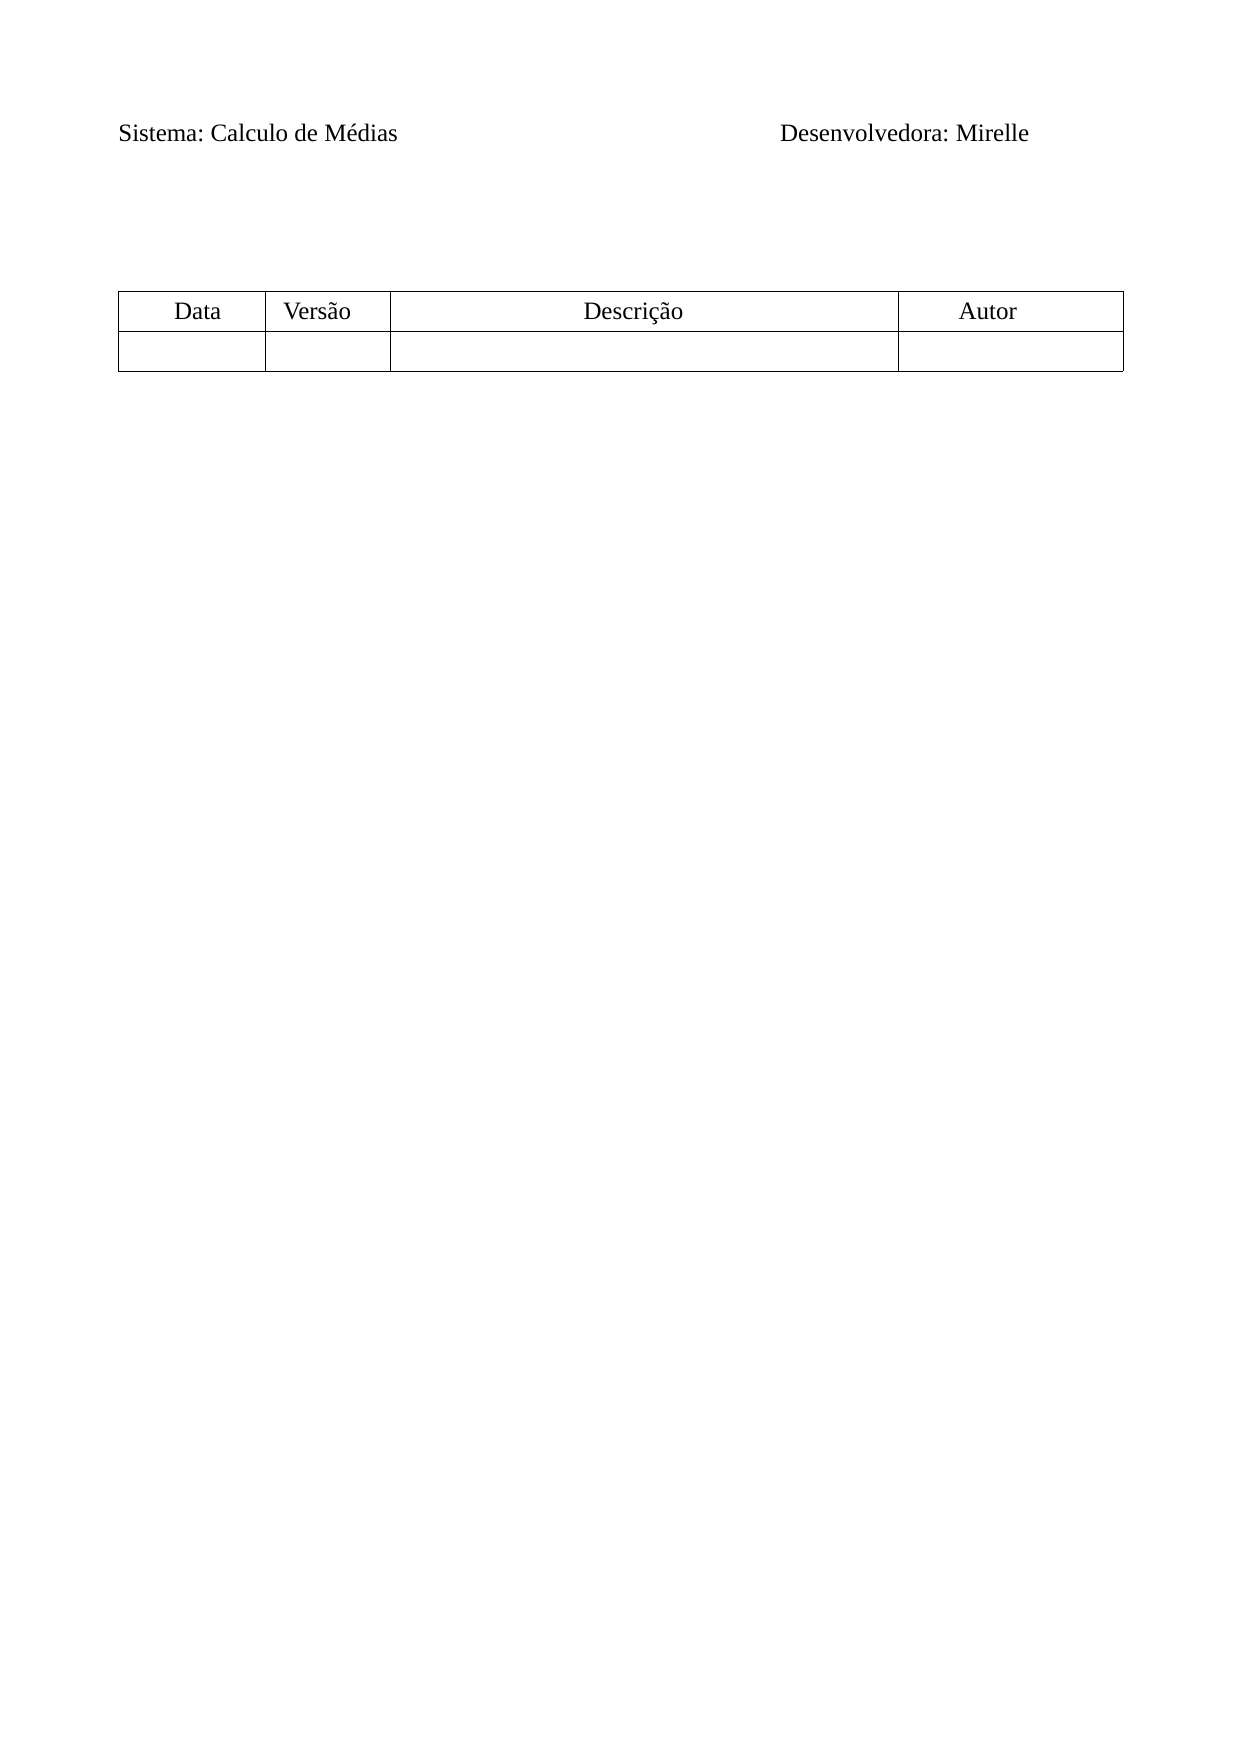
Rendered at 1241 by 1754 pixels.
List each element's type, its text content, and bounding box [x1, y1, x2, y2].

table_header Descrição [391, 292, 898, 331]
text Sistema: Calculo de Médias Desenvolvedora: Mirelle [118, 118, 1122, 147]
table_header Data [119, 292, 265, 331]
table_header Versão [266, 292, 390, 331]
table_cell [119, 332, 265, 371]
table_cell [899, 332, 1123, 371]
table_cell [266, 332, 390, 371]
table_header Autor [899, 292, 1123, 331]
table_cell [391, 332, 898, 371]
